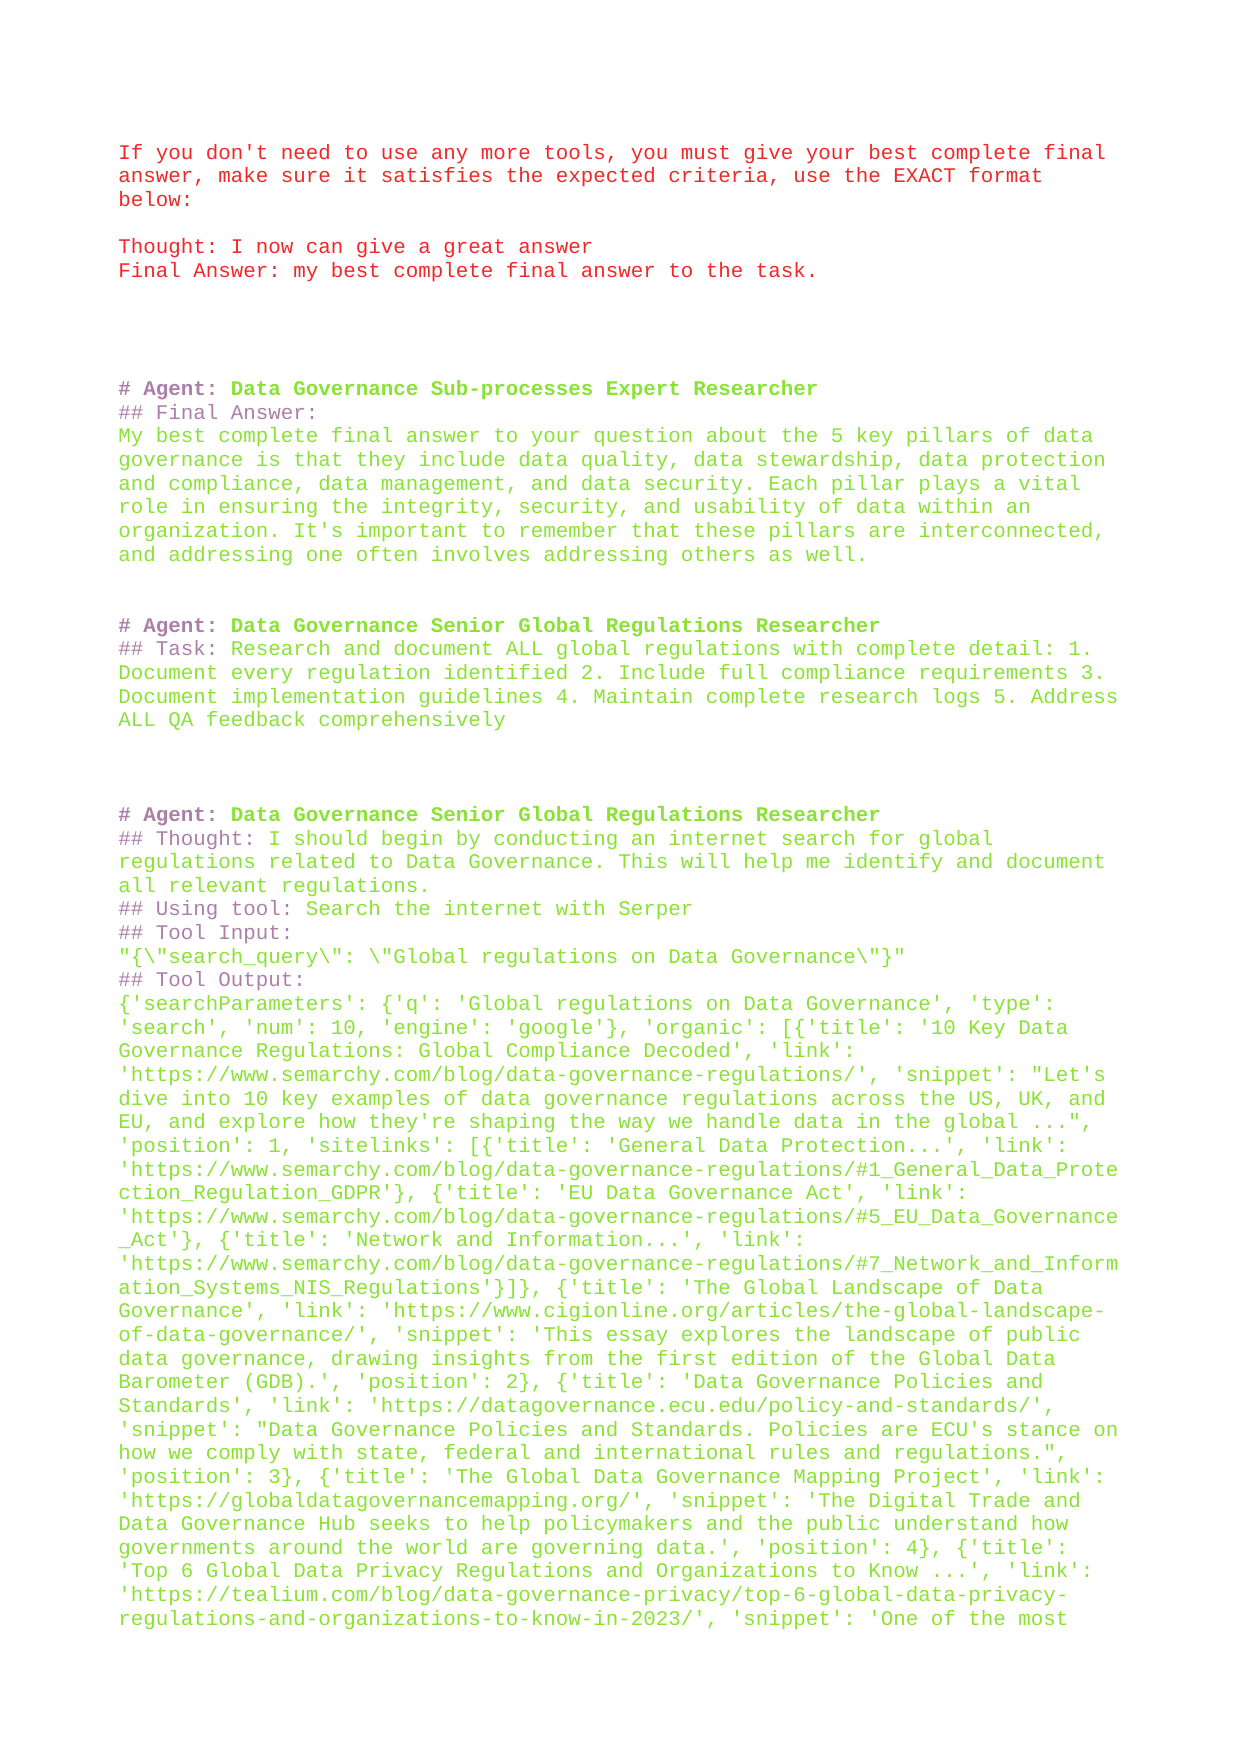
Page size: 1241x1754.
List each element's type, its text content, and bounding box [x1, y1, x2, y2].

text # Agent: Data Governance Senior Global Regulations Researcher [118, 804, 1122, 827]
text If you don't need to use any more tools, you must give your best complete final answer, make sure it satisfies the expected criteria, use the EXACT format below: [118, 142, 1122, 213]
text ## Using tool: Search the internet with Serper [118, 898, 1122, 922]
text ## Task: Research and document ALL global regulations with complete detail: 1. Document every regulation identified 2. Include full compliance requirements 3. Document implementation guidelines 4. Maintain complete research logs 5. Address ALL QA feedback comprehensively [118, 638, 1122, 733]
text ## Thought: I should begin by conducting an internet search for global regulations related to Data Governance. This will help me identify and document all relevant regulations. [118, 827, 1122, 898]
text ## Tool Input: [118, 922, 1122, 946]
text My best complete final answer to your question about the 5 key pillars of data governance is that they include data quality, data stewardship, data protection and compliance, data management, and data security. Each pillar plays a vital role in ensuring the integrity, security, and usability of data within an organization. It's important to remember that these pillars are interconnected, and addressing one often involves addressing others as well. [118, 426, 1122, 567]
text "{\"search_query\": \"Global regulations on Data Governance\"}" [118, 946, 1122, 969]
text ## Final Answer: [118, 402, 1122, 426]
text ## Tool Output: [118, 969, 1122, 993]
text # Agent: Data Governance Sub-processes Expert Researcher [118, 378, 1122, 402]
text Final Answer: my best complete final answer to the task. [118, 260, 1122, 284]
text Thought: I now can give a great answer [118, 236, 1122, 260]
text {'searchParameters': {'q': 'Global regulations on Data Governance', 'type': 'search', 'num': 10, 'engine': 'google'}, 'organic': [{'title': '10 Key Data Governance Regulations: Global Compliance Decoded', 'link': 'https://www.semarchy.com/blog/data-governance-regulations/', 'snippet': "Let's dive into 10 key examples of data governance regulations across the US, UK, and EU, and explore how they're shaping the way we handle data in the global ...", 'position': 1, 'sitelinks': [{'title': 'General Data Protection...', 'link': 'https://www.semarchy.com/blog/data-governance-regulations/#1_General_Data_Protection_Regulation_GDPR'}, {'title': 'EU Data Governance Act', 'link': 'https://www.semarchy.com/blog/data-governance-regulations/#5_EU_Data_Governance_Act'}, {'title': 'Network and Information...', 'link': 'https://www.semarchy.com/blog/data-governance-regulations/#7_Network_and_Information_Systems_NIS_Regulations'}]}, {'title': 'The Global Landscape of Data Governance', 'link': 'https://www.cigionline.org/articles/the-global-landscape-of-data-governance/', 'snippet': 'This essay explores the landscape of public data governance, drawing insights from the first edition of the Global Data Barometer (GDB).', 'position': 2}, {'title': 'Data Governance Policies and Standards', 'link': 'https://datagovernance.ecu.edu/policy-and-standards/', 'snippet': "Data Governance Policies and Standards. Policies are ECU's stance on how we comply with state, federal and international rules and regulations.", 'position': 3}, {'title': 'The Global Data Governance Mapping Project', 'link': 'https://globaldatagovernancemapping.org/', 'snippet': 'The Digital Trade and Data Governance Hub seeks to help policymakers and the public understand how governments around the world are governing data.', 'position': 4}, {'title': 'Top 6 Global Data Privacy Regulations and Organizations to Know ...', 'link': 'https://tealium.com/blog/data-governance-privacy/top-6-global-data-privacy-regulations-and-organizations-to-know-in-2023/', 'snippet': 'One of the most [118, 993, 1122, 1631]
text # Agent: Data Governance Senior Global Regulations Researcher [118, 615, 1122, 638]
